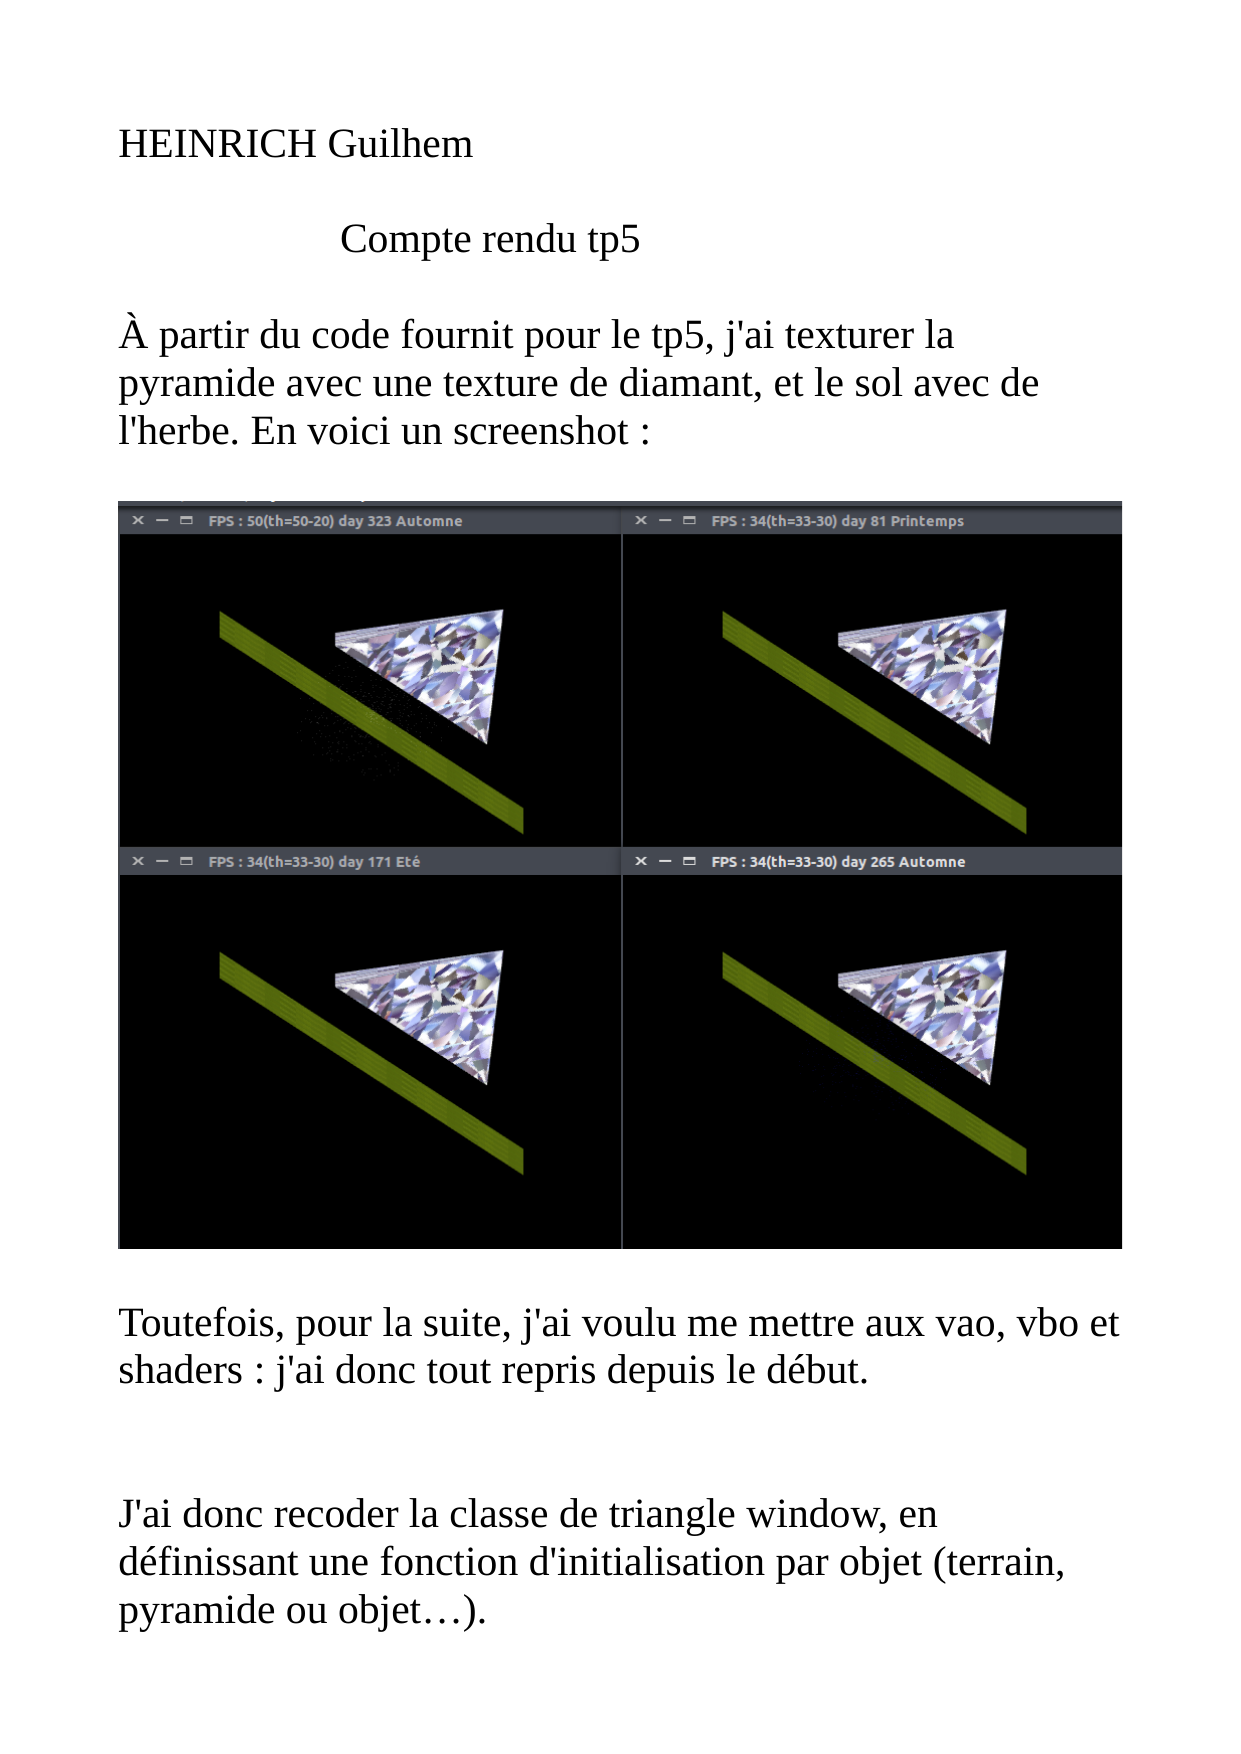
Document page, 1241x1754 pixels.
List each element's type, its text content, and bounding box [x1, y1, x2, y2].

text Toutefois, pour la suite, j'ai voulu me mettre aux vao, vbo et shaders : j'ai donc tout repris depuis le début. [118, 1297, 1122, 1393]
text À partir du code fournit pour le tp5, j'ai texturer la pyramide avec une texture de diamant, et le sol avec de l'herbe. En voici un screenshot : [118, 310, 1122, 453]
text HEINRICH Guilhem [118, 118, 1122, 166]
picture [118, 501, 1123, 1249]
text J'ai donc recoder la classe de triangle window, en définissant une fonction d'initialisation par objet (terrain, pyramide ou objet…). [118, 1489, 1122, 1632]
text Compte rendu tp5 [118, 214, 1122, 262]
